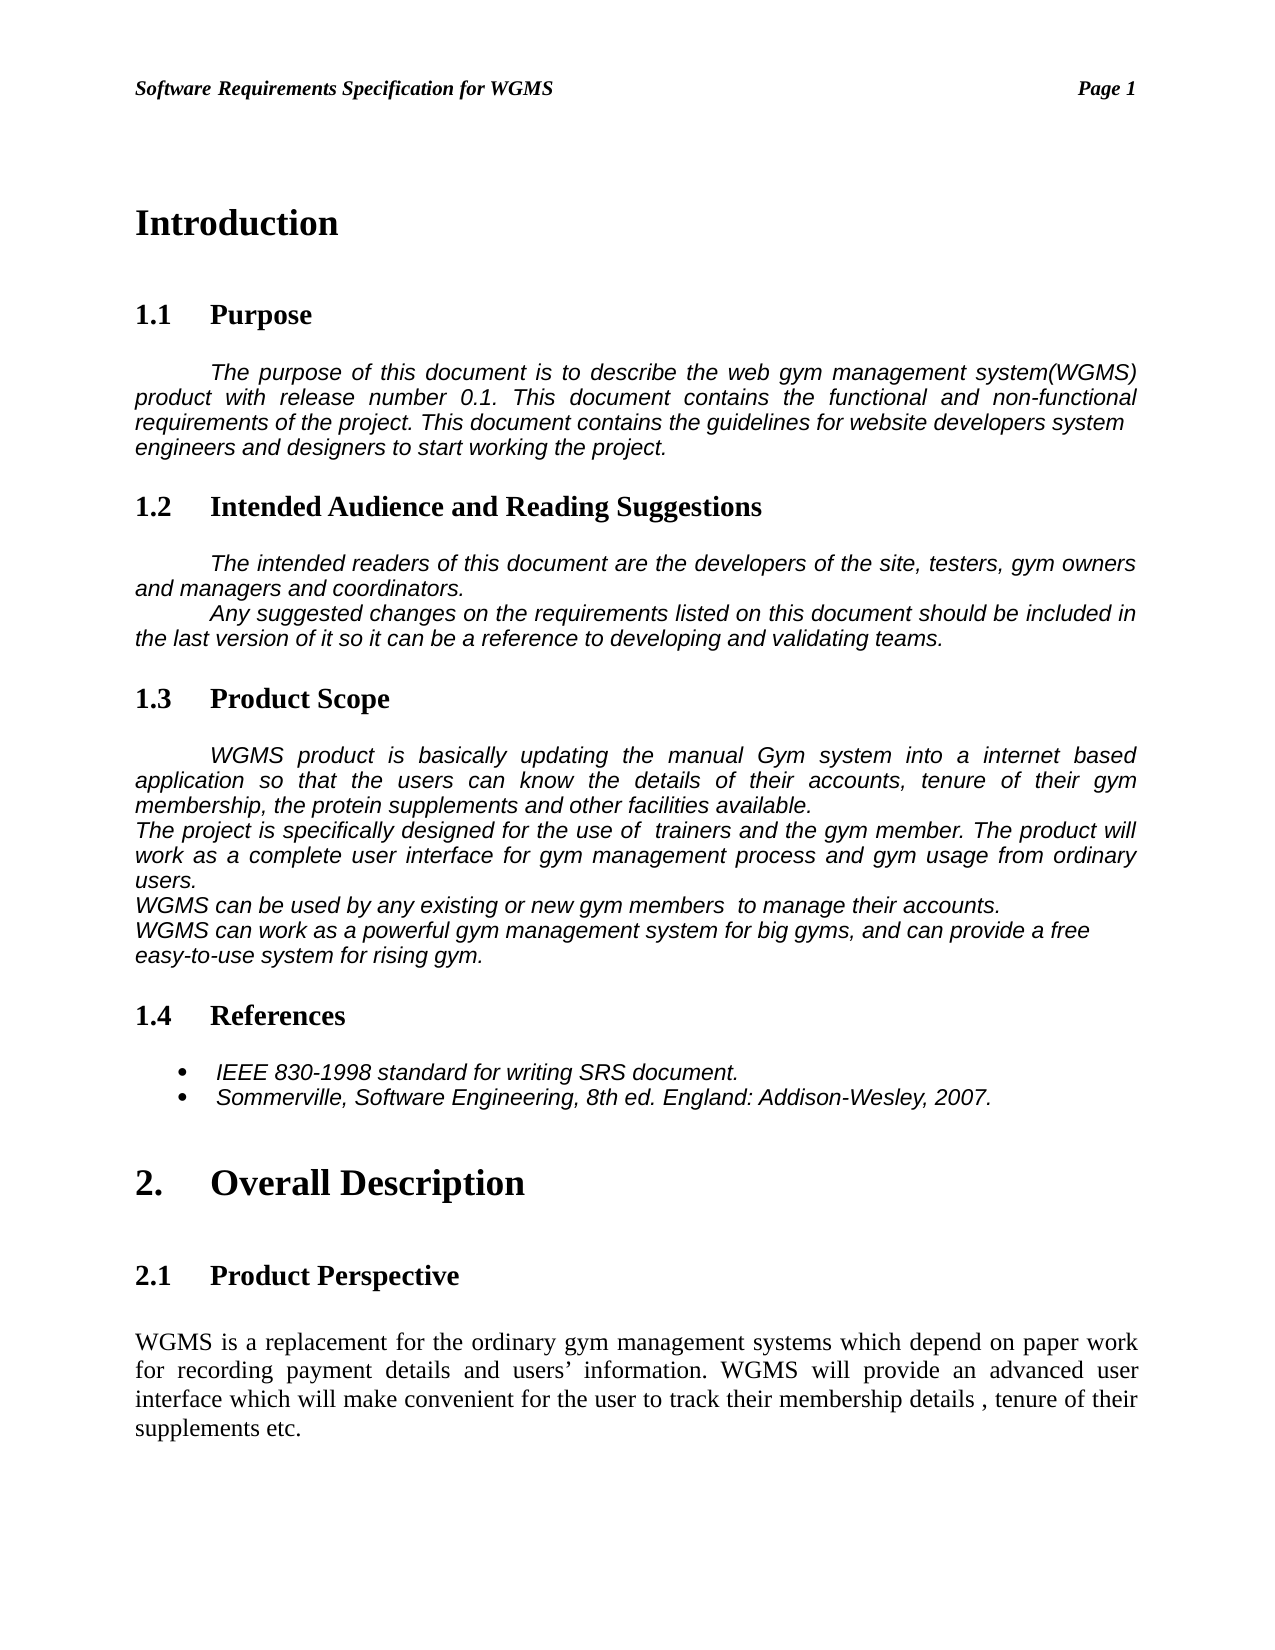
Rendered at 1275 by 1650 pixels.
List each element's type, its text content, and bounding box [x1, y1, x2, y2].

subtitle WGMS is a replacement for the ordinary gym management systems which depend on paper work for recording payment details and users’ information. WGMS will provide an advanced user interface which will make convenient for the user to track their membership details , tenure of their supplements etc. [135, 1327, 1140, 1442]
subtitle Intended Audience and Reading Suggestions [135, 489, 1140, 523]
text The intended readers of this document are the developers of the site, testers, gym owners and managers and coordinators. [135, 552, 1140, 602]
text easy-to-use system for rising gym. [135, 944, 1140, 969]
text engineers and designers to start working the project. [135, 435, 1140, 460]
subtitle Product Scope [135, 681, 1140, 714]
text WGMS can be used by any existing or new gym members to manage their accounts. [135, 894, 1140, 919]
text WGMS can work as a powerful gym management system for big gyms, and can provide a free [135, 919, 1140, 944]
text Any suggested changes on the requirements listed on this document should be included in the last version of it so it can be a reference to developing and validating teams. [135, 602, 1140, 652]
list IEEE 830-1998 standard for writing SRS document. [178, 1061, 1140, 1086]
subtitle Product Perspective [135, 1258, 1140, 1291]
text The project is specifically designed for the use of trainers and the gym member. The product will work as a complete user interface for gym management process and gym usage from ordinary users. [135, 819, 1140, 894]
subtitle Overall Description [135, 1161, 1140, 1204]
text WGMS product is basically updating the manual Gym system into a internet based application so that the users can know the details of their accounts, tenure of their gym membership, the protein supplements and other facilities available. [135, 744, 1140, 819]
subtitle Introduction [135, 200, 1140, 243]
subtitle References [135, 998, 1140, 1031]
list Sommerville, Software Engineering, 8th ed. England: Addison-Wesley, 2007. [178, 1086, 1140, 1111]
text The purpose of this document is to describe the web gym management system(WGMS) product with release number 0.1. This document contains the functional and non-functional requirements of the project. This document contains the guidelines for website developers system [135, 360, 1140, 435]
subtitle Purpose [135, 297, 1140, 331]
